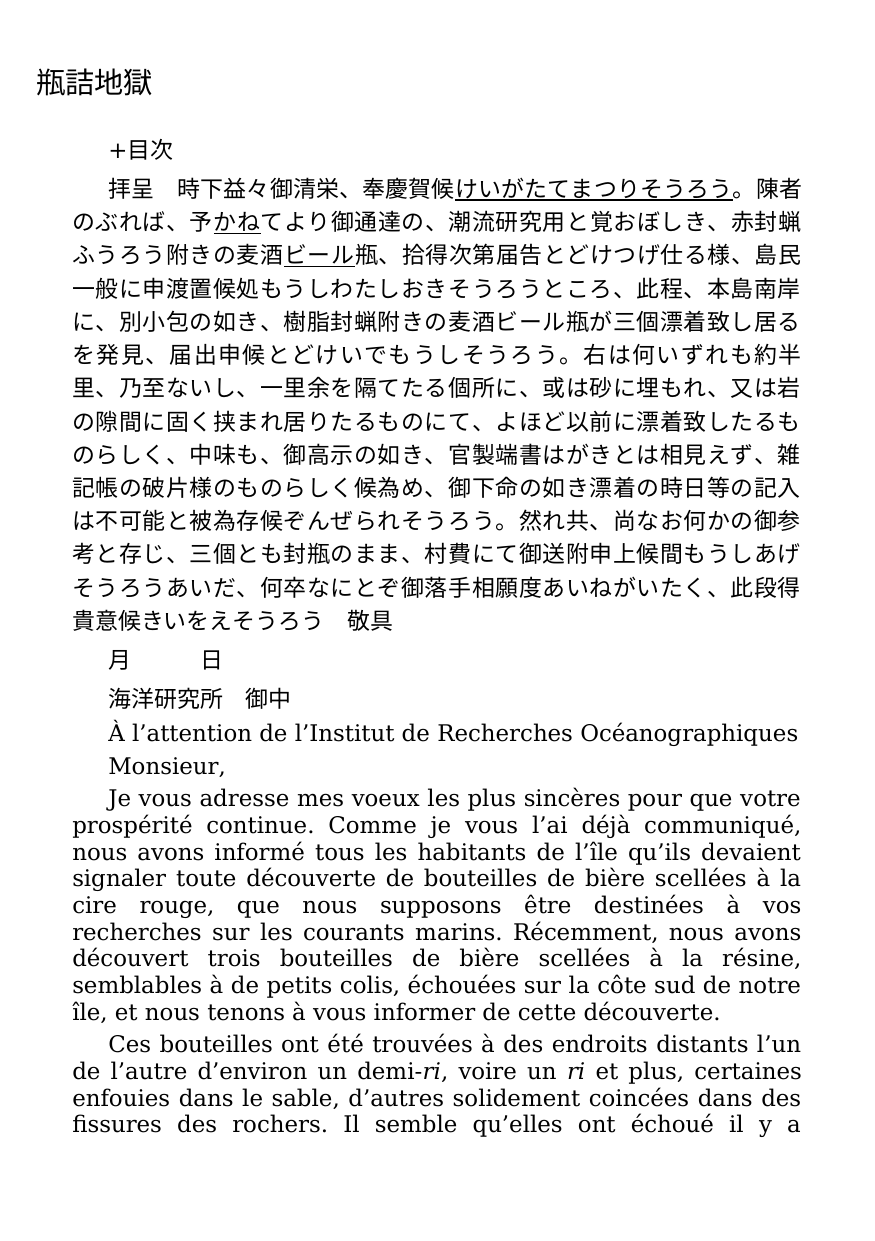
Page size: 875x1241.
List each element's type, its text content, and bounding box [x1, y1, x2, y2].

text 拝呈 時下益々御清栄、奉慶賀候けいがたてまつりそうろう。陳者のぶれば、予かねてより御通達の、潮流研究用と覚おぼしき、赤封蝋ふうろう附きの麦酒ビール瓶、拾得次第届告とどけつげ仕る様、島民一般に申渡置候処もうしわたしおきそうろうところ、此程、本島南岸に、別小包の如き、樹脂封蝋附きの麦酒ビール瓶が三個漂着致し居るを発見、届出申候とどけいでもうしそうろう。右は何いずれも約半里、乃至ないし、一里余を隔てたる個所に、或は砂に埋もれ、又は岩の隙間に固く挟まれ居りたるものにて、よほど以前に漂着致したるものらしく、中味も、御高示の如き、官製端書はがきとは相見えず、雑記帳の破片様のものらしく候為め、御下命の如き漂着の時日等の記入は不可能と被為存候ぞんぜられそうろう。然れ共、尚なお何かの御参考と存じ、三個とも封瓶のまま、村費にて御送附申上候間もうしあげそうろうあいだ、何卒なにとぞ御落手相願度あいねがいたく、此段得貴意候きいをえそうろう 敬具 [72, 171, 802, 636]
text Je vous adresse mes voeux les plus sincères pour que votre prospérité continue. Comme je vous l’ai déjà communiqué, nous avons informé tous les habitants de l’île qu’ils devaient signaler toute découverte de bouteilles de bière scellées à la cire rouge, que nous supposons être destinées à vos recherches sur les courants marins. Récemment, nous avons découvert trois bouteilles de bière scellées à la résine, semblables à de petits colis, échouées sur la côte sud de notre île, et nous tenons à vous informer de cette découverte. [72, 785, 802, 1025]
text Monsieur, [72, 753, 802, 779]
text 海洋研究所 御中 [72, 681, 802, 714]
text Ces bouteilles ont été trouvées à des endroits distants l’un de l’autre d’environ un demi-ri, voire un ri et plus, certaines enfouies dans le sable, d’autres solidement coincées dans des fissures des rochers. Il semble qu’elles ont échoué il y a [72, 1031, 802, 1138]
text À l’attention de l’Institut de Recherches Océanographiques [72, 720, 802, 747]
text 月 日 [72, 642, 802, 675]
text +目次 [72, 132, 802, 165]
subtitle 瓶詰地獄 [36, 60, 838, 102]
